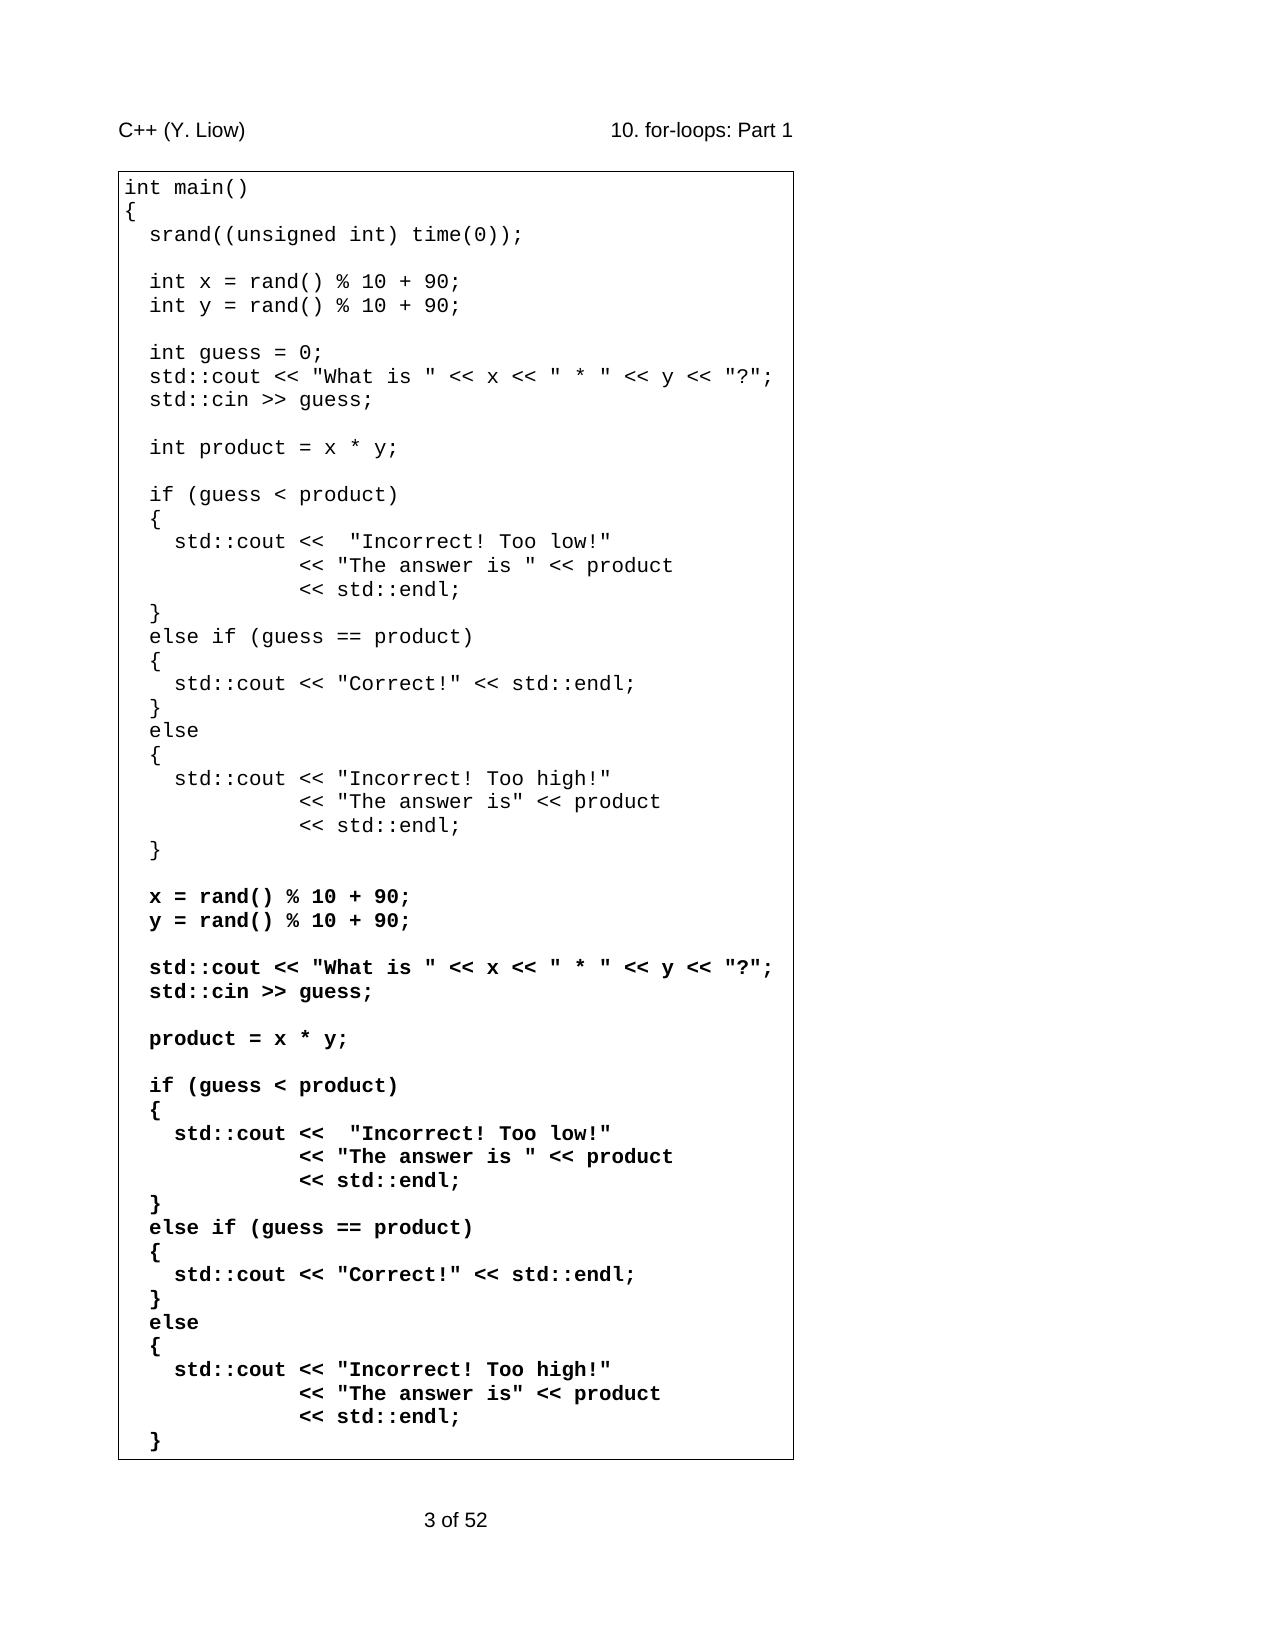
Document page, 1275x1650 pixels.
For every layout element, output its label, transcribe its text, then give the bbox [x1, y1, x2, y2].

table_header int main() { srand((unsigned int) time(0)); int x = rand() % 10 + 90; int y = rand() % 10 + 90; int guess = 0; std::cout << "What is " << x << " * " << y << "?"; std::cin >> guess; int product = x * y; if (guess < product) { std::cout << "Incorrect! Too low!" << "The answer is " << product << std::endl; } else if (guess == product) { std::cout << "Correct!" << std::endl; } else { std::cout << "Incorrect! Too high!" << "The answer is" << product << std::endl; } x = rand() % 10 + 90; y = rand() % 10 + 90; std::cout << "What is " << x << " * " << y << "?"; std::cin >> guess; product = x * y; if (guess < product) { std::cout << "Incorrect! Too low!" << "The answer is " << product << std::endl; } else if (guess == product) { std::cout << "Correct!" << std::endl; } else { std::cout << "Incorrect! Too high!" << "The answer is" << product << std::endl; } [119, 172, 793, 1459]
